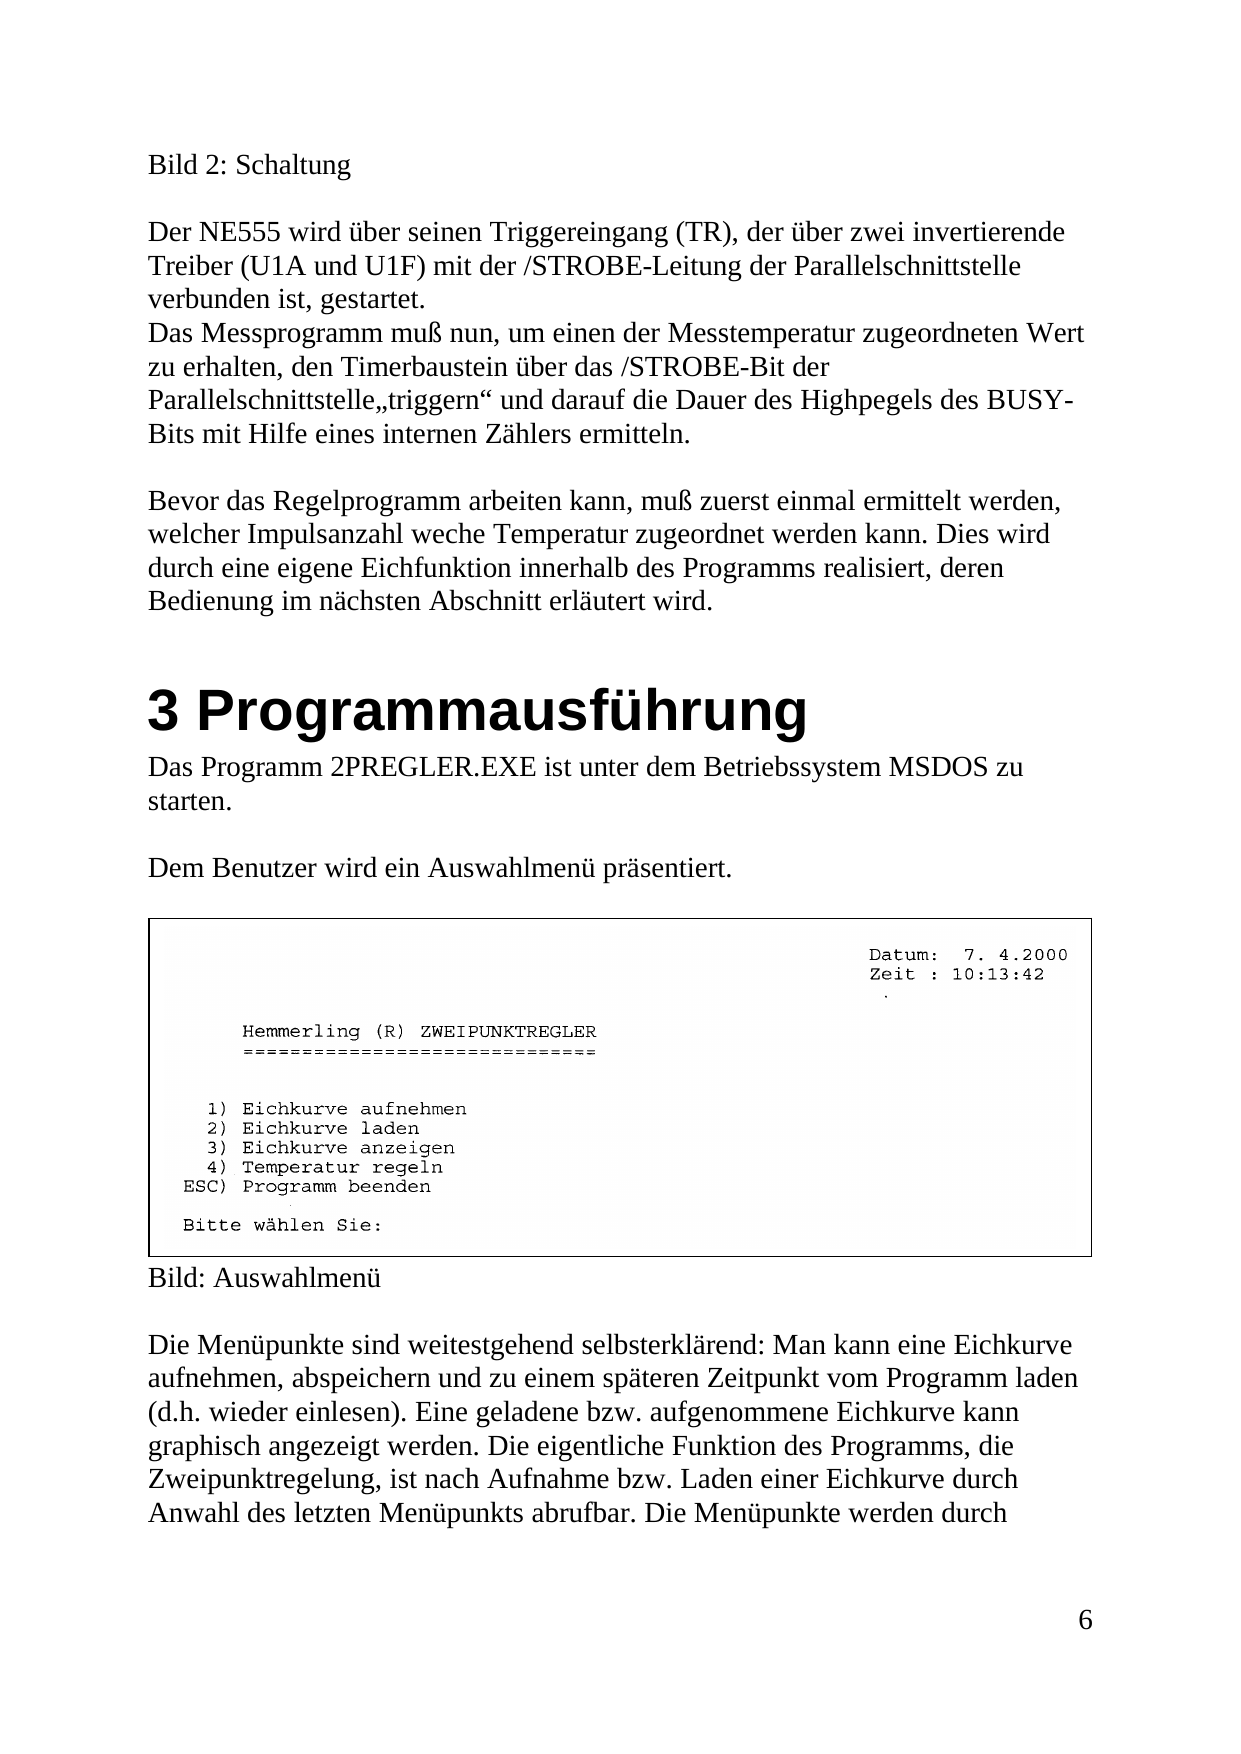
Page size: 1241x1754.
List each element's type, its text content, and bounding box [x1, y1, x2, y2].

text Das Programm 2PREGLER.EXE ist unter dem Betriebssystem MSDOS zu starten. [148, 749, 1092, 817]
text Das Messprogramm muß nun, um einen der Messtemperatur zugeordneten Wert zu erhalten, den Timerbaustein über das /STROBE-Bit der Parallelschnittstelle„triggern“ und darauf die Dauer des Highpegels des BUSY-Bits mit Hilfe eines internen Zählers ermitteln. [148, 315, 1092, 449]
text Bild 2: Schaltung [148, 148, 1092, 181]
text Bevor das Regelprogramm arbeiten kann, muß zuerst einmal ermittelt werden, welcher Impulsanzahl weche Temperatur zugeordnet werden kann. Dies wird durch eine eigene Eichfunktion innerhalb des Programms realisiert, deren Bedienung im nächsten Abschnitt erläutert wird. [148, 483, 1092, 617]
text Der NE555 wird über seinen Triggereingang (TR), der über zwei invertierende Treiber (U1A und U1F) mit der /STROBE-Leitung der Parallelschnittstelle verbunden ist, gestartet. [148, 215, 1092, 315]
text Dem Benutzer wird ein Auswahlmenü präsentiert. [148, 850, 1092, 884]
text Die Menüpunkte sind weitestgehend selbsterklärend: Man kann eine Eichkurve aufnehmen, abspeichern und zu einem späteren Zeitpunkt vom Programm laden (d.h. wieder einlesen). Eine geladene bzw. aufgenommene Eichkurve kann graphisch angezeigt werden. Die eigentliche Funktion des Programms, die Zweipunktregelung, ist nach Aufnahme bzw. Laden einer Eichkurve durch Anwahl des letzten Menüpunkts abrufbar. Die Menüpunkte werden durch [148, 1327, 1092, 1528]
text [150, 919, 1091, 1256]
subtitle 3 Programmausführung [148, 676, 1092, 743]
text Bild: Auswahlmenü [148, 1257, 1092, 1294]
